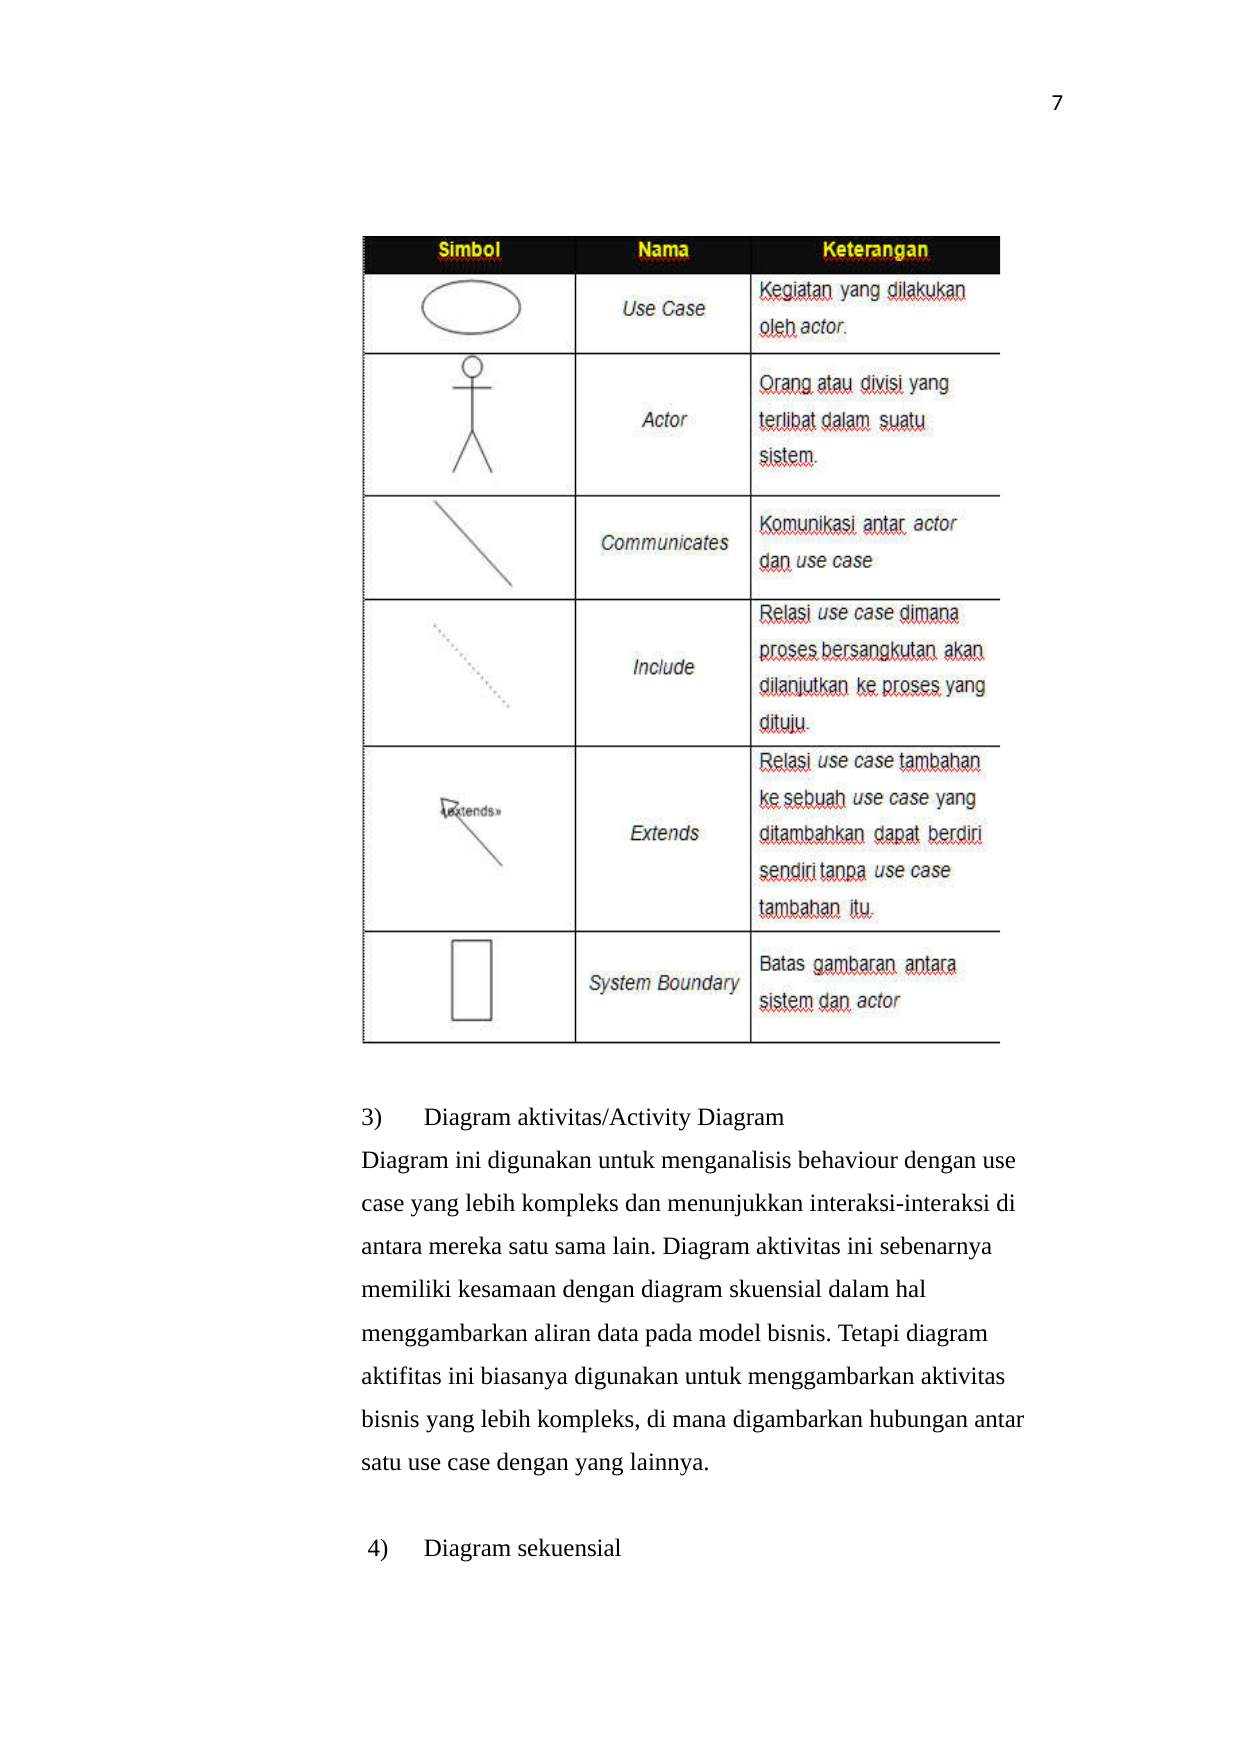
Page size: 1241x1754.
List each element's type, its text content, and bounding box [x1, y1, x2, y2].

list Diagram sekuensial [367, 1533, 1063, 1562]
list Diagram aktivitas/Activity Diagram [361, 1102, 1063, 1131]
picture [362, 236, 1001, 1045]
list Diagram ini digunakan untuk menganalisis behaviour dengan use case yang lebih kompleks dan menunjukkan interaksi-interaksi di antara mereka satu sama lain. Diagram aktivitas ini sebenarnya memiliki kesamaan dengan diagram skuensial dalam hal menggambarkan aliran data pada model bisnis. Tetapi diagram aktifitas ini biasanya digunakan untuk menggambarkan aktivitas bisnis yang lebih kompleks, di mana digambarkan hubungan antar satu use case dengan yang lainnya. [361, 1145, 1063, 1476]
